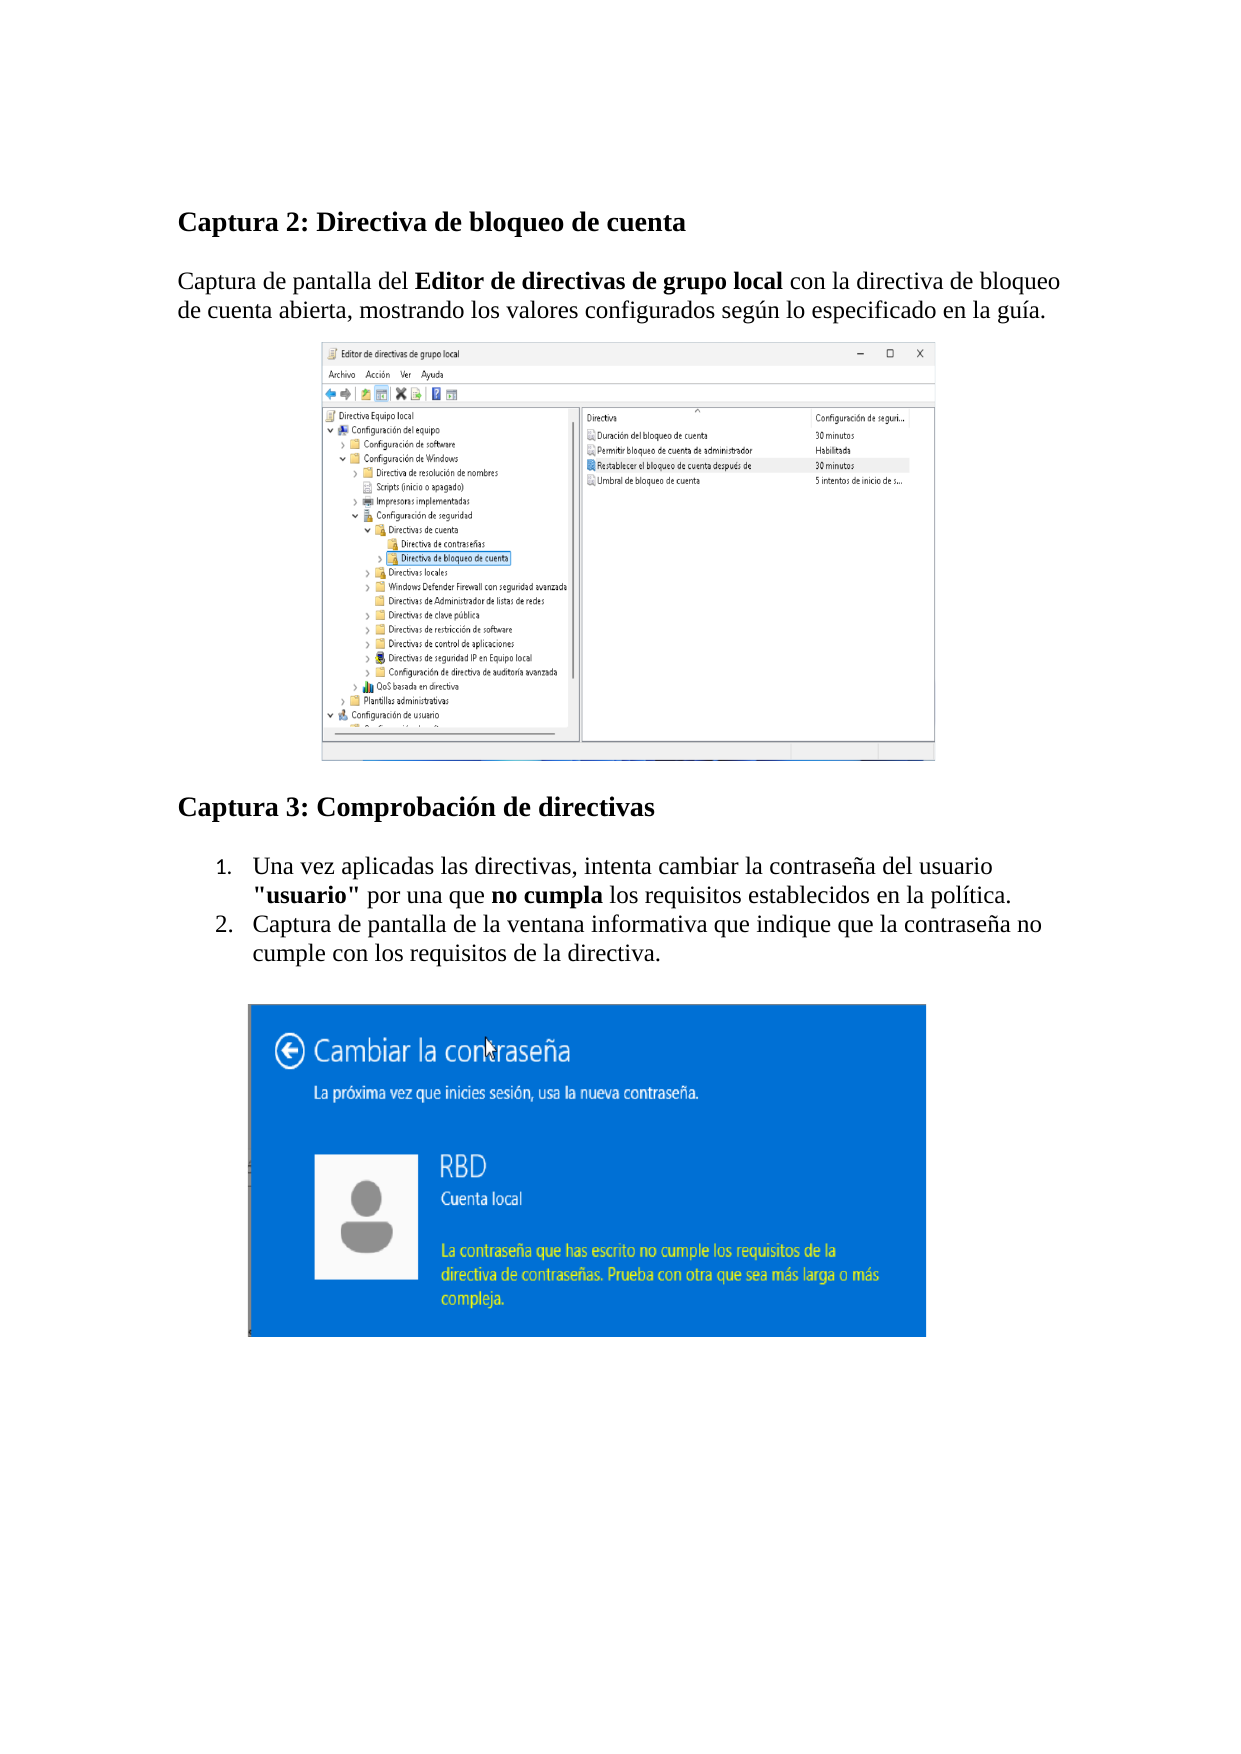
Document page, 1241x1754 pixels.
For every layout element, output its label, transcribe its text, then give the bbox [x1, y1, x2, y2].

picture [247, 1004, 927, 1337]
list Captura de pantalla de la ventana informativa que indique que la contraseña no cumple con los requisitos de la directiva. [215, 909, 1063, 967]
picture [321, 342, 935, 761]
text Captura de pantalla del Editor de directivas de grupo local con la directiva de bloqueo de cuenta abierta, mostrando los valores configurados según lo especificado en la guía. [177, 266, 1063, 324]
subtitle Captura 3: Comprobación de directivas [177, 353, 1063, 822]
list Una vez aplicadas las directivas, intenta cambiar la contraseña del usuario "usuario" por una que no cumpla los requisitos establecidos en la política. [215, 851, 1063, 909]
subtitle Captura 2: Directiva de bloqueo de cuenta [177, 205, 1063, 237]
